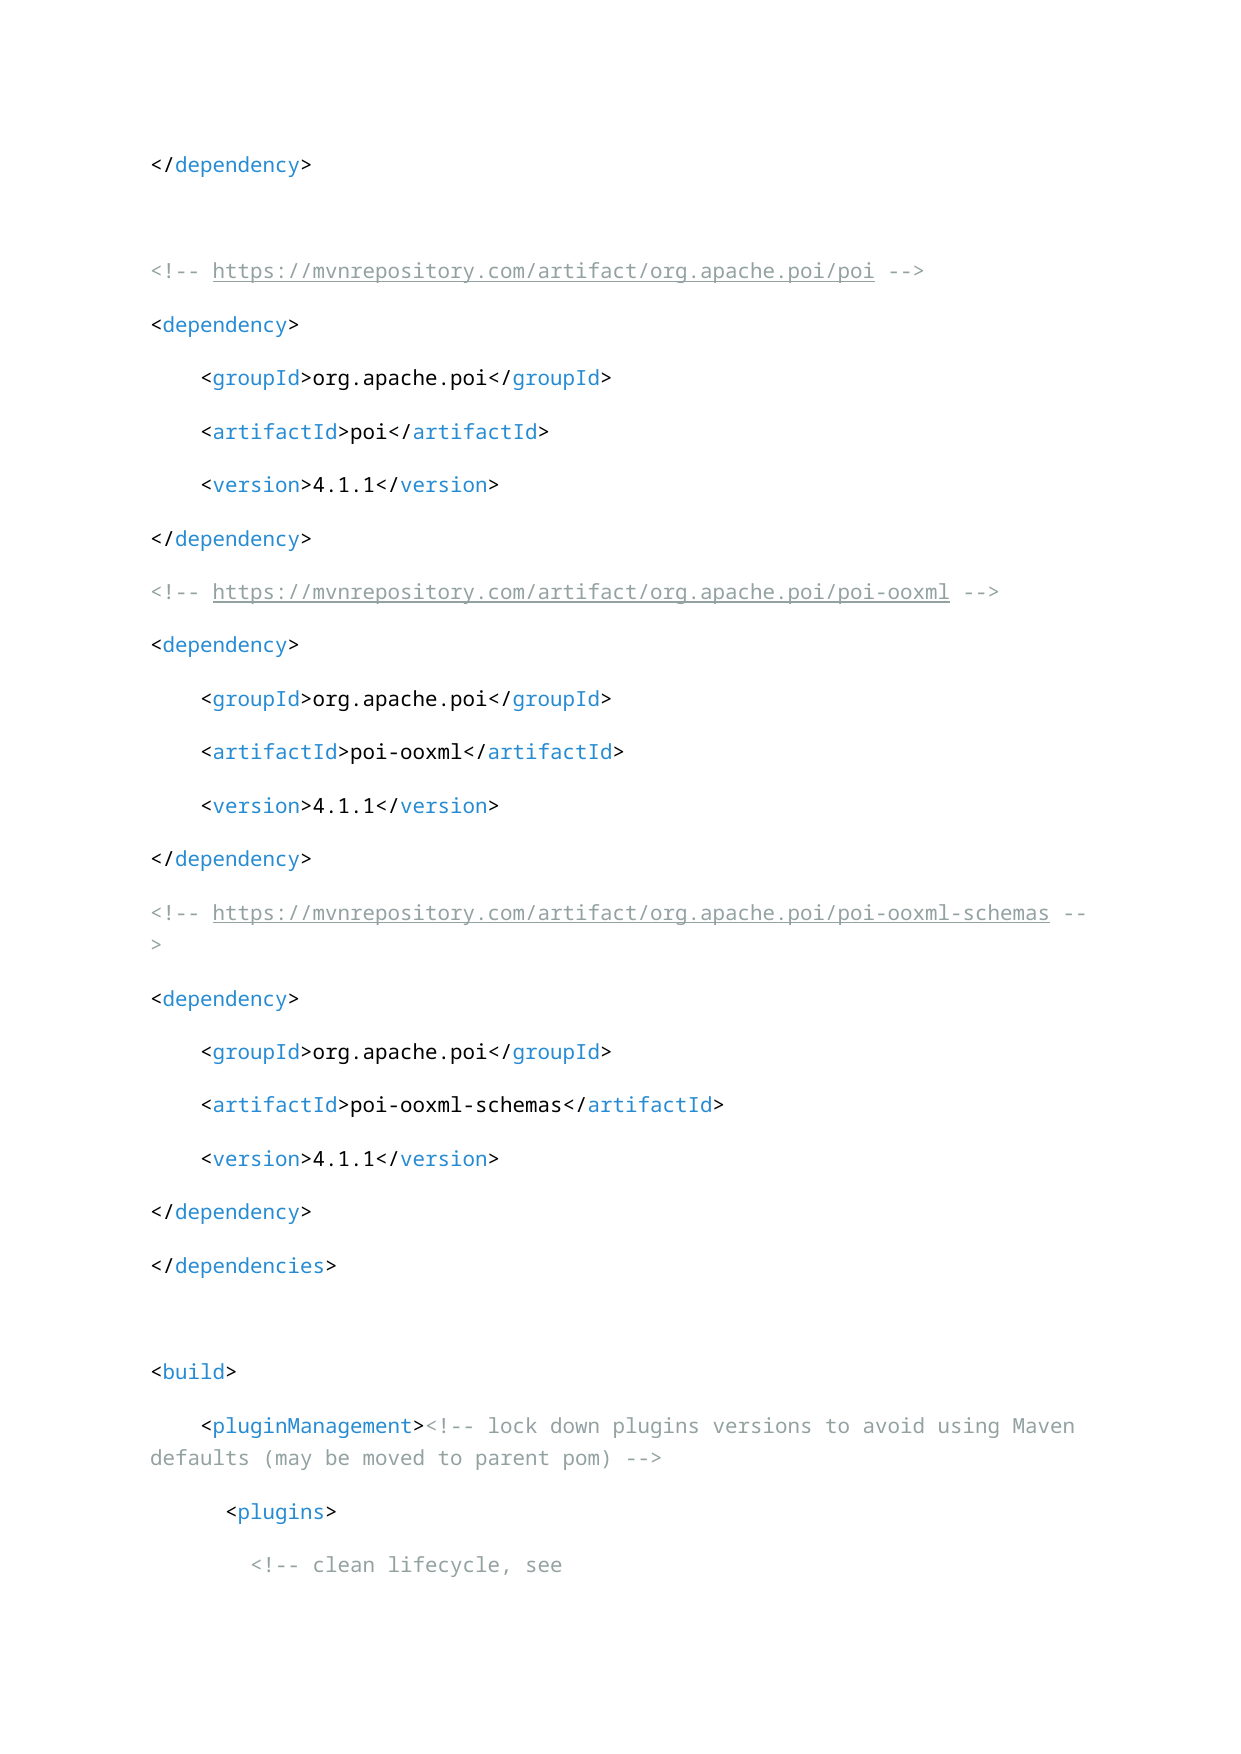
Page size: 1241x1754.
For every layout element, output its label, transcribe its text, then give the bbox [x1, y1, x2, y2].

text <dependency> [150, 310, 1090, 338]
text <!-- clean lifecycle, see [150, 1550, 1090, 1579]
text <groupId>org.apache.poi</groupId> [150, 1037, 1090, 1066]
text <build> [150, 1357, 1090, 1386]
text <dependency> [150, 984, 1090, 1012]
text <artifactId>poi-ooxml-schemas</artifactId> [150, 1091, 1090, 1119]
text <dependency> [150, 631, 1090, 659]
text </dependency> [150, 1197, 1090, 1226]
text <artifactId>poi</artifactId> [150, 417, 1090, 445]
text <version>4.1.1</version> [150, 1144, 1090, 1172]
text <!-- https://mvnrepository.com/artifact/org.apache.poi/poi --> [150, 256, 1090, 285]
text <version>4.1.1</version> [150, 470, 1090, 499]
text <groupId>org.apache.poi</groupId> [150, 684, 1090, 712]
text <pluginManagement><!-- lock down plugins versions to avoid using Maven defaults (may be moved to parent pom) --> [150, 1411, 1090, 1472]
text <plugins> [150, 1497, 1090, 1525]
text </dependency> [150, 524, 1090, 552]
text <!-- https://mvnrepository.com/artifact/org.apache.poi/poi-ooxml-schemas --> [150, 898, 1090, 959]
text <!-- https://mvnrepository.com/artifact/org.apache.poi/poi-ooxml --> [150, 577, 1090, 606]
text <groupId>org.apache.poi</groupId> [150, 363, 1090, 392]
text <artifactId>poi-ooxml</artifactId> [150, 737, 1090, 766]
text </dependencies> [150, 1251, 1090, 1279]
text <version>4.1.1</version> [150, 791, 1090, 819]
text </dependency> [150, 844, 1090, 873]
text </dependency> [150, 150, 1090, 178]
